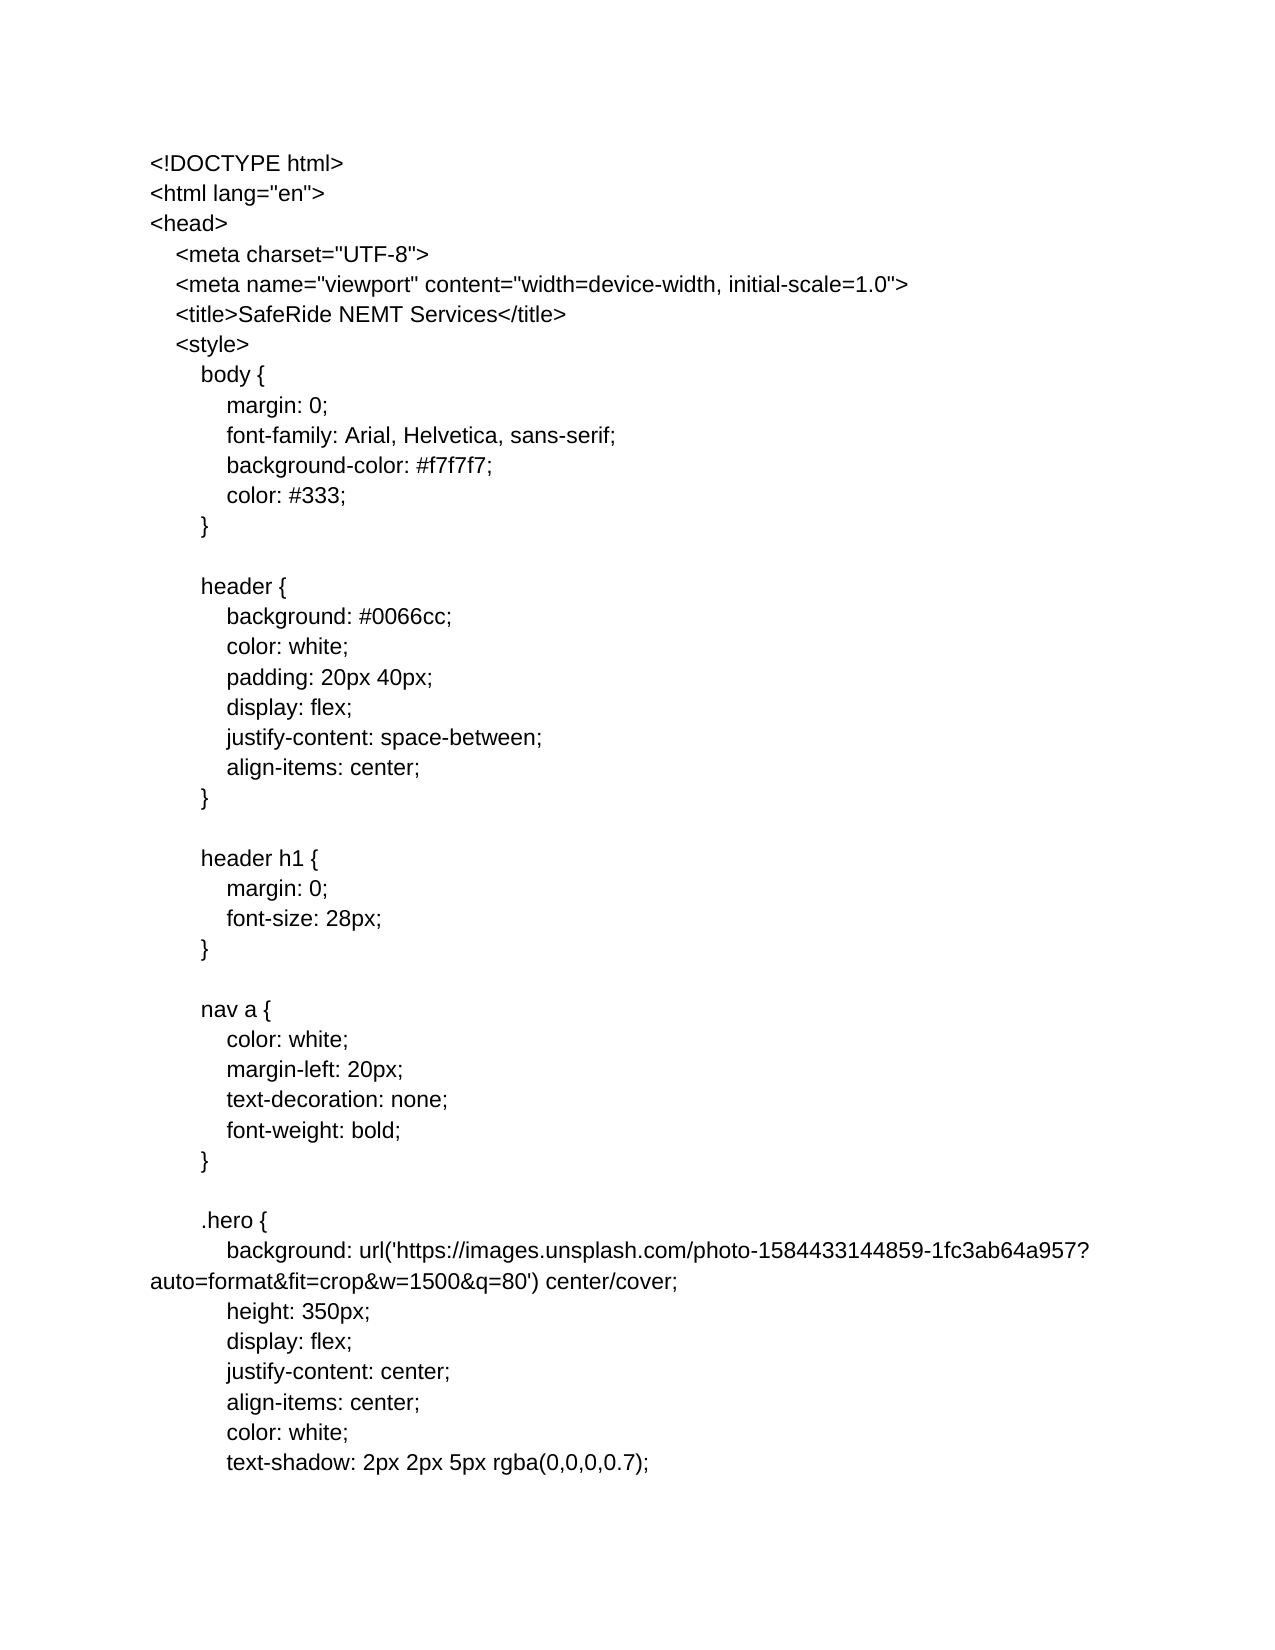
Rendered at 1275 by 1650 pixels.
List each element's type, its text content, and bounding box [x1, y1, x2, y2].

text padding: 20px 40px; [150, 663, 1125, 690]
text } [150, 935, 1125, 962]
text justify-content: space-between; [150, 724, 1125, 750]
text nav a { [150, 996, 1125, 1022]
text .hero { [150, 1207, 1125, 1234]
text font-family: Arial, Helvetica, sans-serif; [150, 422, 1125, 448]
text <meta charset="UTF-8"> [150, 241, 1125, 267]
text <title>SafeRide NEMT Services</title> [150, 301, 1125, 327]
text justify-content: center; [150, 1358, 1125, 1385]
text font-weight: bold; [150, 1117, 1125, 1143]
text align-items: center; [150, 1388, 1125, 1415]
text color: #333; [150, 482, 1125, 509]
text color: white; [150, 1419, 1125, 1445]
text } [150, 1147, 1125, 1173]
text <head> [150, 210, 1125, 237]
text height: 350px; [150, 1298, 1125, 1324]
text display: flex; [150, 1328, 1125, 1354]
text margin-left: 20px; [150, 1056, 1125, 1083]
text align-items: center; [150, 754, 1125, 781]
text margin: 0; [150, 875, 1125, 901]
text <style> [150, 331, 1125, 358]
text } [150, 512, 1125, 539]
text background-color: #f7f7f7; [150, 452, 1125, 478]
text color: white; [150, 1026, 1125, 1052]
text <!DOCTYPE html> [150, 150, 1125, 176]
text display: flex; [150, 694, 1125, 720]
text margin: 0; [150, 392, 1125, 418]
text <html lang="en"> [150, 180, 1125, 207]
text text-decoration: none; [150, 1086, 1125, 1113]
text <meta name="viewport" content="width=device-width, initial-scale=1.0"> [150, 271, 1125, 297]
text text-shadow: 2px 2px 5px rgba(0,0,0,0.7); [150, 1449, 1125, 1475]
text font-size: 28px; [150, 905, 1125, 932]
text header { [150, 573, 1125, 599]
text header h1 { [150, 845, 1125, 871]
text color: white; [150, 633, 1125, 660]
text body { [150, 361, 1125, 388]
text } [150, 784, 1125, 811]
text background: url('https://images.unsplash.com/photo-1584433144859-1fc3ab64a957?auto=format&fit=crop&w=1500&q=80') center/cover; [150, 1237, 1125, 1294]
text background: #0066cc; [150, 603, 1125, 629]
